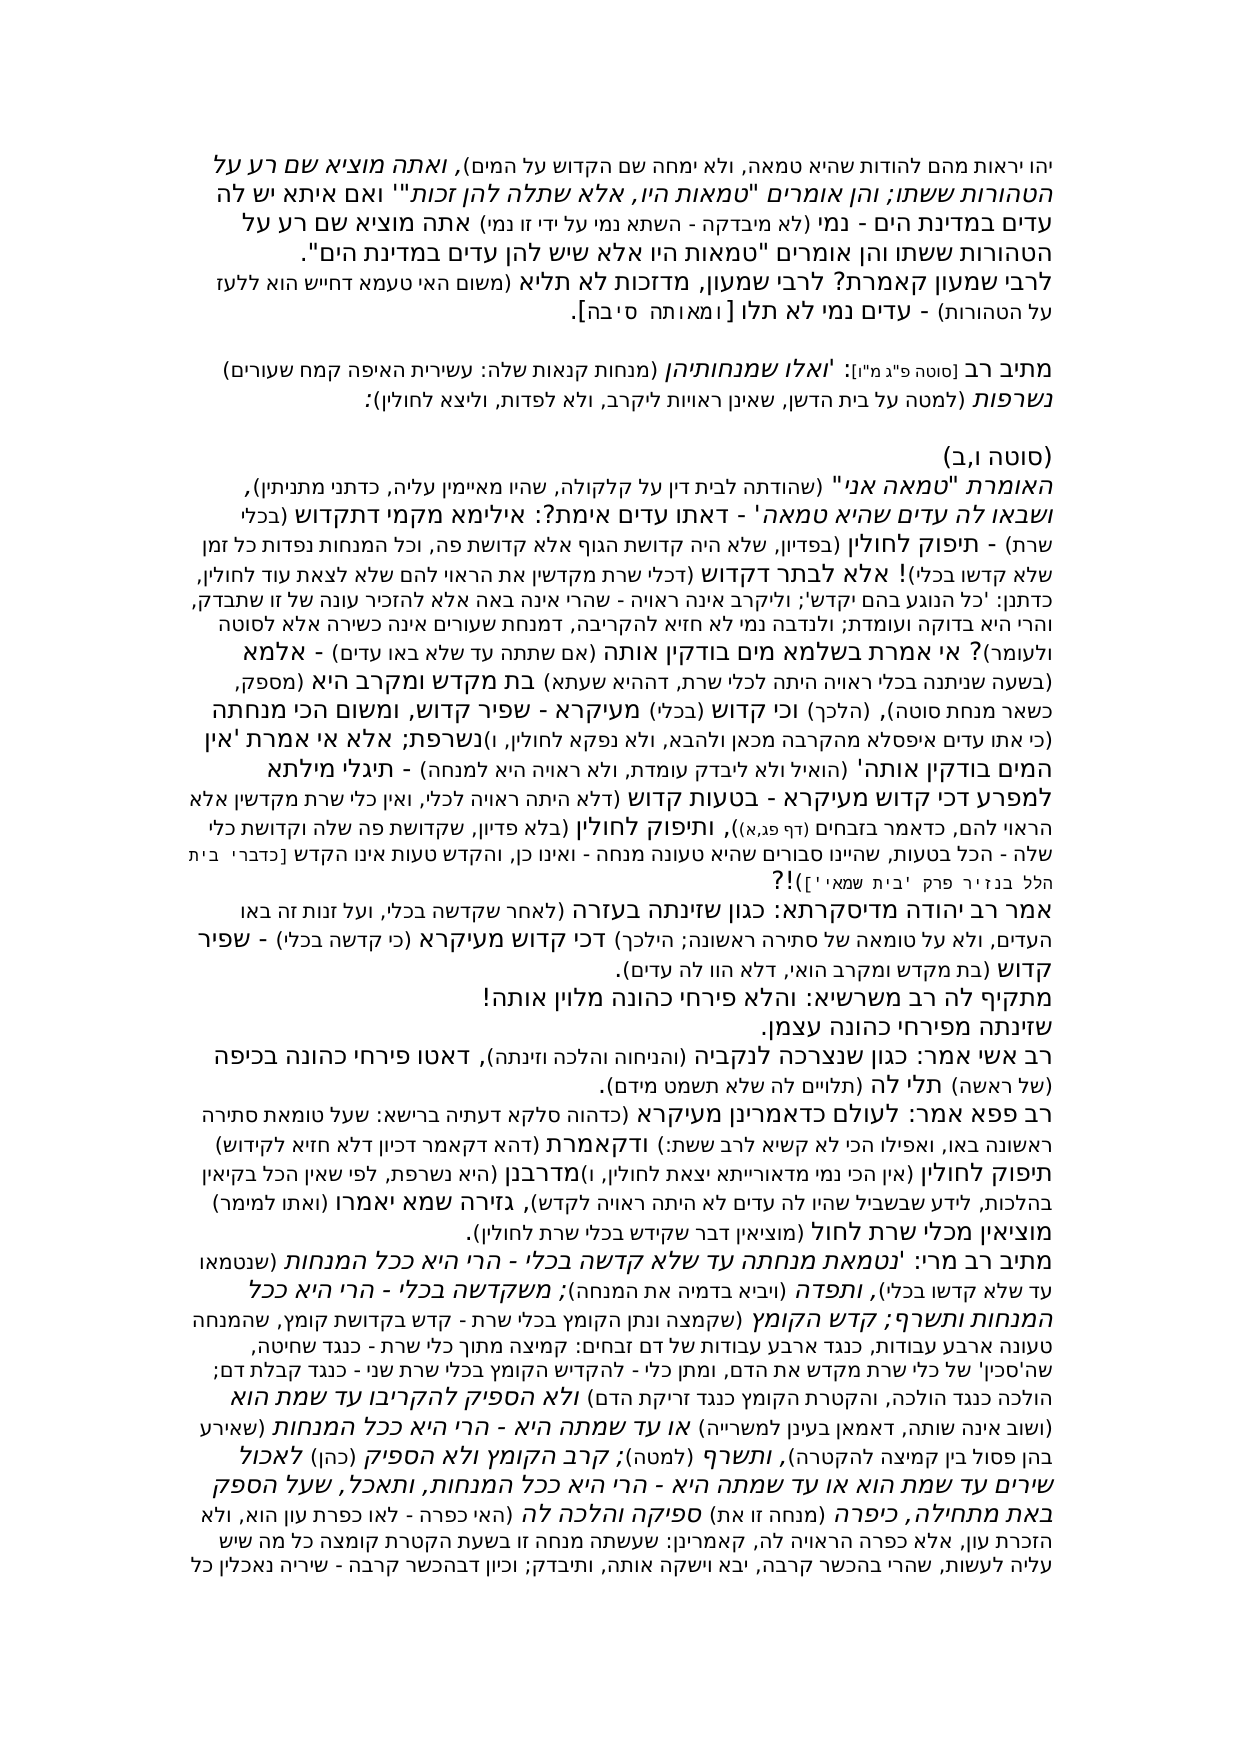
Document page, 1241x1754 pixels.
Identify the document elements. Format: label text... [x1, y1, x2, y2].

text מתיב רב מרי: 'נטמאת מנחתה עד שלא קדשה בכלי - הרי היא ככל המנחות (שנטמאו עד שלא קדשו בכלי), ותפדה (ויביא בדמיה את המנחה); משקדשה בכלי - הרי היא ככל המנחות ותשרף; קדש הקומץ (שקמצה ונתן הקומץ בכלי שרת - קדש בקדושת קומץ, שהמנחה טעונה ארבע עבודות, כנגד ארבע עבודות של דם זבחים: קמיצה מתוך כלי שרת - כנגד שחיטה, שה'סכין' של כלי שרת מקדש את הדם, ומתן כלי - להקדיש הקומץ בכלי שרת שני - כנגד קבלת דם; הולכה כנגד הולכה, והקטרת הקומץ כנגד זריקת הדם) ולא הספיק להקריבו עד שמת הוא (ושוב אינה שותה, דאמאן בעינן למשרייה) או עד שמתה היא - הרי היא ככל המנחות (שאירע בהן פסול בין קמיצה להקטרה), ותשרף (למטה); קרב הקומץ ולא הספיק (כהן) לאכול שירים עד שמת הוא או עד שמתה היא - הרי היא ככל המנחות, ותאכל, שעל הספק באת מתחילה, כיפרה (מנחה זו את) ספיקה והלכה לה (האי כפרה - לאו כפרת עון הוא, ולא הזכרת עון, אלא כפרה הראויה לה, קאמרינן: שעשתה מנחה זו בשעת הקטרת קומצה כל מה שיש עליה לעשות, שהרי בהכשר קרבה, יבא וישקה אותה, ותיבדק; וכיון דבהכשר קרבה - שיריה נאכלין כל [187, 1246, 1053, 1577]
text רב אשי אמר: כגון שנצרכה לנקביה (והניחוה והלכה וזינתה), דאטו פירחי כהונה בכיפה (של ראשה) תלי לה (תלויים לה שלא תשמט מידם). [187, 1041, 1053, 1100]
text (סוטה ו,ב) [187, 442, 1053, 471]
text מתקיף לה רב משרשיא: והלא פירחי כהונה מלוין אותה! [187, 983, 1053, 1012]
text האומרת "טמאה אני" (שהודתה לבית דין על קלקולה, שהיו מאיימין עליה, כדתני מתניתין), ושבאו לה עדים שהיא טמאה' - דאתו עדים אימת?: אילימא מקמי דתקדוש (בכלי שרת) - תיפוק לחולין (בפדיון, שלא היה קדושת הגוף אלא קדושת פה, וכל המנחות נפדות כל זמן שלא קדשו בכלי)! אלא לבתר דקדוש (דכלי שרת מקדשין את הראוי להם שלא לצאת עוד לחולין, כדתנן: 'כל הנוגע בהם יקדש'; וליקרב אינה ראויה - שהרי אינה באה אלא להזכיר עונה של זו שתבדק, והרי היא בדוקה ועומדת; ולנדבה נמי לא חזיא להקריבה, דמנחת שעורים אינה כשירה אלא לסוטה ולעומר)? אי אמרת בשלמא מים בודקין אותה (אם שתתה עד שלא באו עדים) - אלמא (בשעה שניתנה בכלי ראויה היתה לכלי שרת, דההיא שעתא) בת מקדש ומקרב היא (מספק, כשאר מנחת סוטה), (הלכך) וכי קדוש (בכלי) מעיקרא - שפיר קדוש, ומשום הכי מנחתה (כי אתו עדים איפסלא מהקרבה מכאן ולהבא, ולא נפקא לחולין, ו)נשרפת; אלא אי אמרת 'אין המים בודקין אותה' (הואיל ולא ליבדק עומדת, ולא ראויה היא למנחה) - תיגלי מילתא למפרע דכי קדוש מעיקרא - בטעות קדוש (דלא היתה ראויה לכלי, ואין כלי שרת מקדשין אלא הראוי להם, כדאמר בזבחים (דף פג,א)), ותיפוק לחולין (בלא פדיון, שקדושת פה שלה וקדושת כלי שלה - הכל בטעות, שהיינו סבורים שהיא טעונה מנחה - ואינו כן, והקדש טעות אינו הקדש [כדברי בית הלל בנזיר פרק 'בית שמאי'])!? [187, 471, 1053, 895]
text מתיב רב [סוטה פ"ג מ"ו]: 'ואלו שמנחותיהן (מנחות קנאות שלה: עשירית האיפה קמח שעורים) נשרפות (למטה על בית הדשן, שאינן ראויות ליקרב, ולא לפדות, וליצא לחולין): [187, 354, 1053, 413]
text שזינתה מפירחי כהונה עצמן. [187, 1012, 1053, 1041]
text לרבי שמעון קאמרת? לרבי שמעון, מדזכות לא תליא (משום האי טעמא דחייש הוא ללעז על הטהורות) - עדים נמי לא תלו [ומאותה סיבה]. [187, 267, 1053, 326]
text אמר רב יהודה מדיסקרתא: כגון שזינתה בעזרה (לאחר שקדשה בכלי, ועל זנות זה באו העדים, ולא על טומאה של סתירה ראשונה; הילכך) דכי קדוש מעיקרא (כי קדשה בכלי) - שפיר קדוש (בת מקדש ומקרב הואי, דלא הוו לה עדים). [187, 895, 1053, 983]
text יהו יראות מהם להודות שהיא טמאה, ולא ימחה שם הקדוש על המים), ואתה מוציא שם רע על הטהורות ששתו; והן אומרים "טמאות היו, אלא שתלה להן זכות"' ואם איתא יש לה עדים במדינת הים - נמי (לא מיבדקה - השתא נמי על ידי זו נמי) אתה מוציא שם רע על הטהורות ששתו והן אומרים "טמאות היו אלא שיש להן עדים במדינת הים". [187, 150, 1053, 267]
text רב פפא אמר: לעולם כדאמרינן מעיקרא (כדהוה סלקא דעתיה ברישא: שעל טומאת סתירה ראשונה באו, ואפילו הכי לא קשיא לרב ששת:) ודקאמרת (דהא דקאמר דכיון דלא חזיא לקידוש) תיפוק לחולין (אין הכי נמי מדאורייתא יצאת לחולין, ו)מדרבנן (היא נשרפת, לפי שאין הכל בקיאין בהלכות, לידע שבשביל שהיו לה עדים לא היתה ראויה לקדש), גזירה שמא יאמרו (ואתו למימר) מוציאין מכלי שרת לחול (מוציאין דבר שקידש בכלי שרת לחולין). [187, 1100, 1053, 1246]
